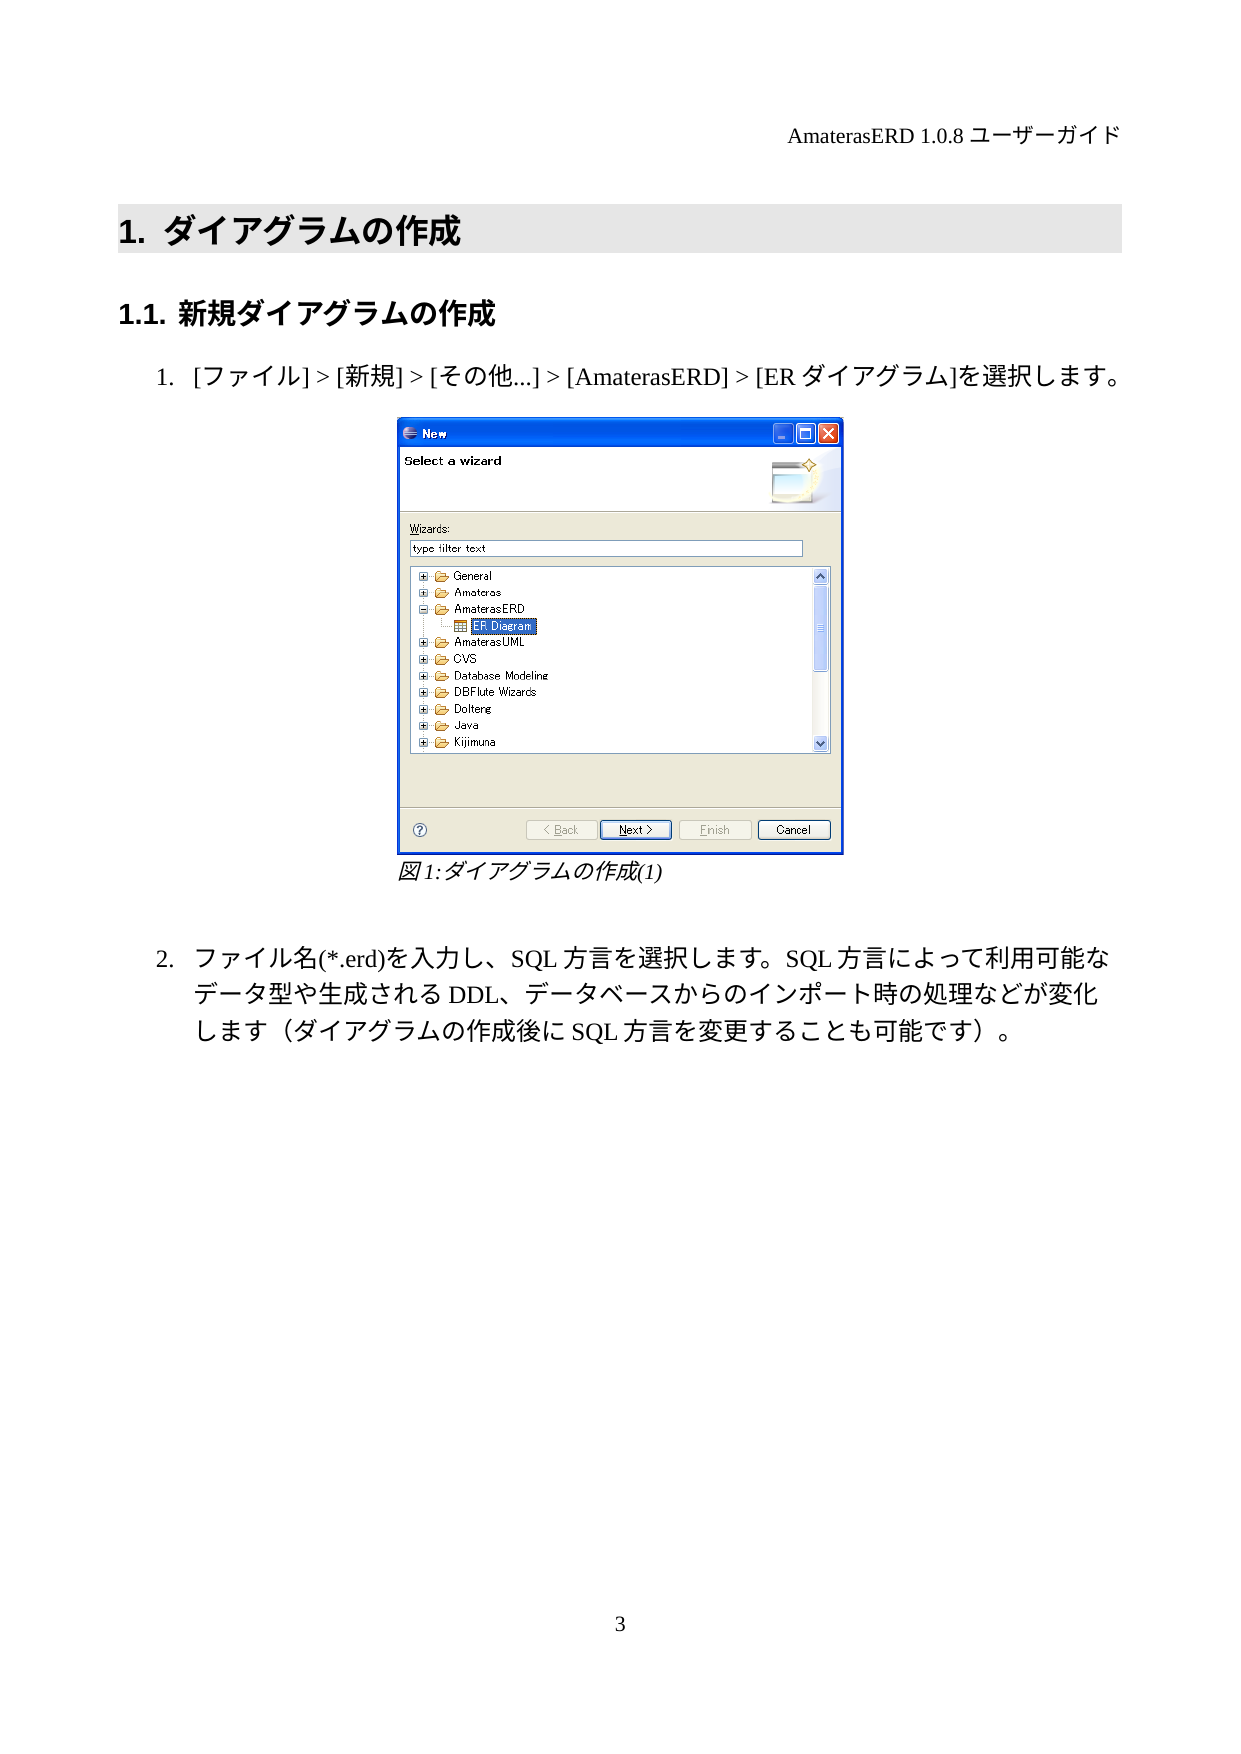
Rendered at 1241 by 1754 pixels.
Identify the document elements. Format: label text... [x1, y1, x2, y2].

picture [397, 417, 844, 855]
list ファイル名(*.erd)を入力し、SQL方言を選択します。SQL方言によって利用可能なデータ型や生成されるDDL、データベースからのインポート時の処理などが変化します（ダイアグラムの作成後にSQL方言を変更することも可能です）。 [156, 939, 1122, 1047]
subtitle 新規ダイアグラムの作成 [118, 290, 1122, 333]
subtitle ダイアグラムの作成 [118, 204, 1122, 253]
list [ファイル] > [新規] > [その他...] > [AmaterasERD] > [ERダイアグラム]を選択します。 [156, 357, 1122, 393]
list 図 1:ダイアグラムの作成(1) [397, 855, 843, 886]
